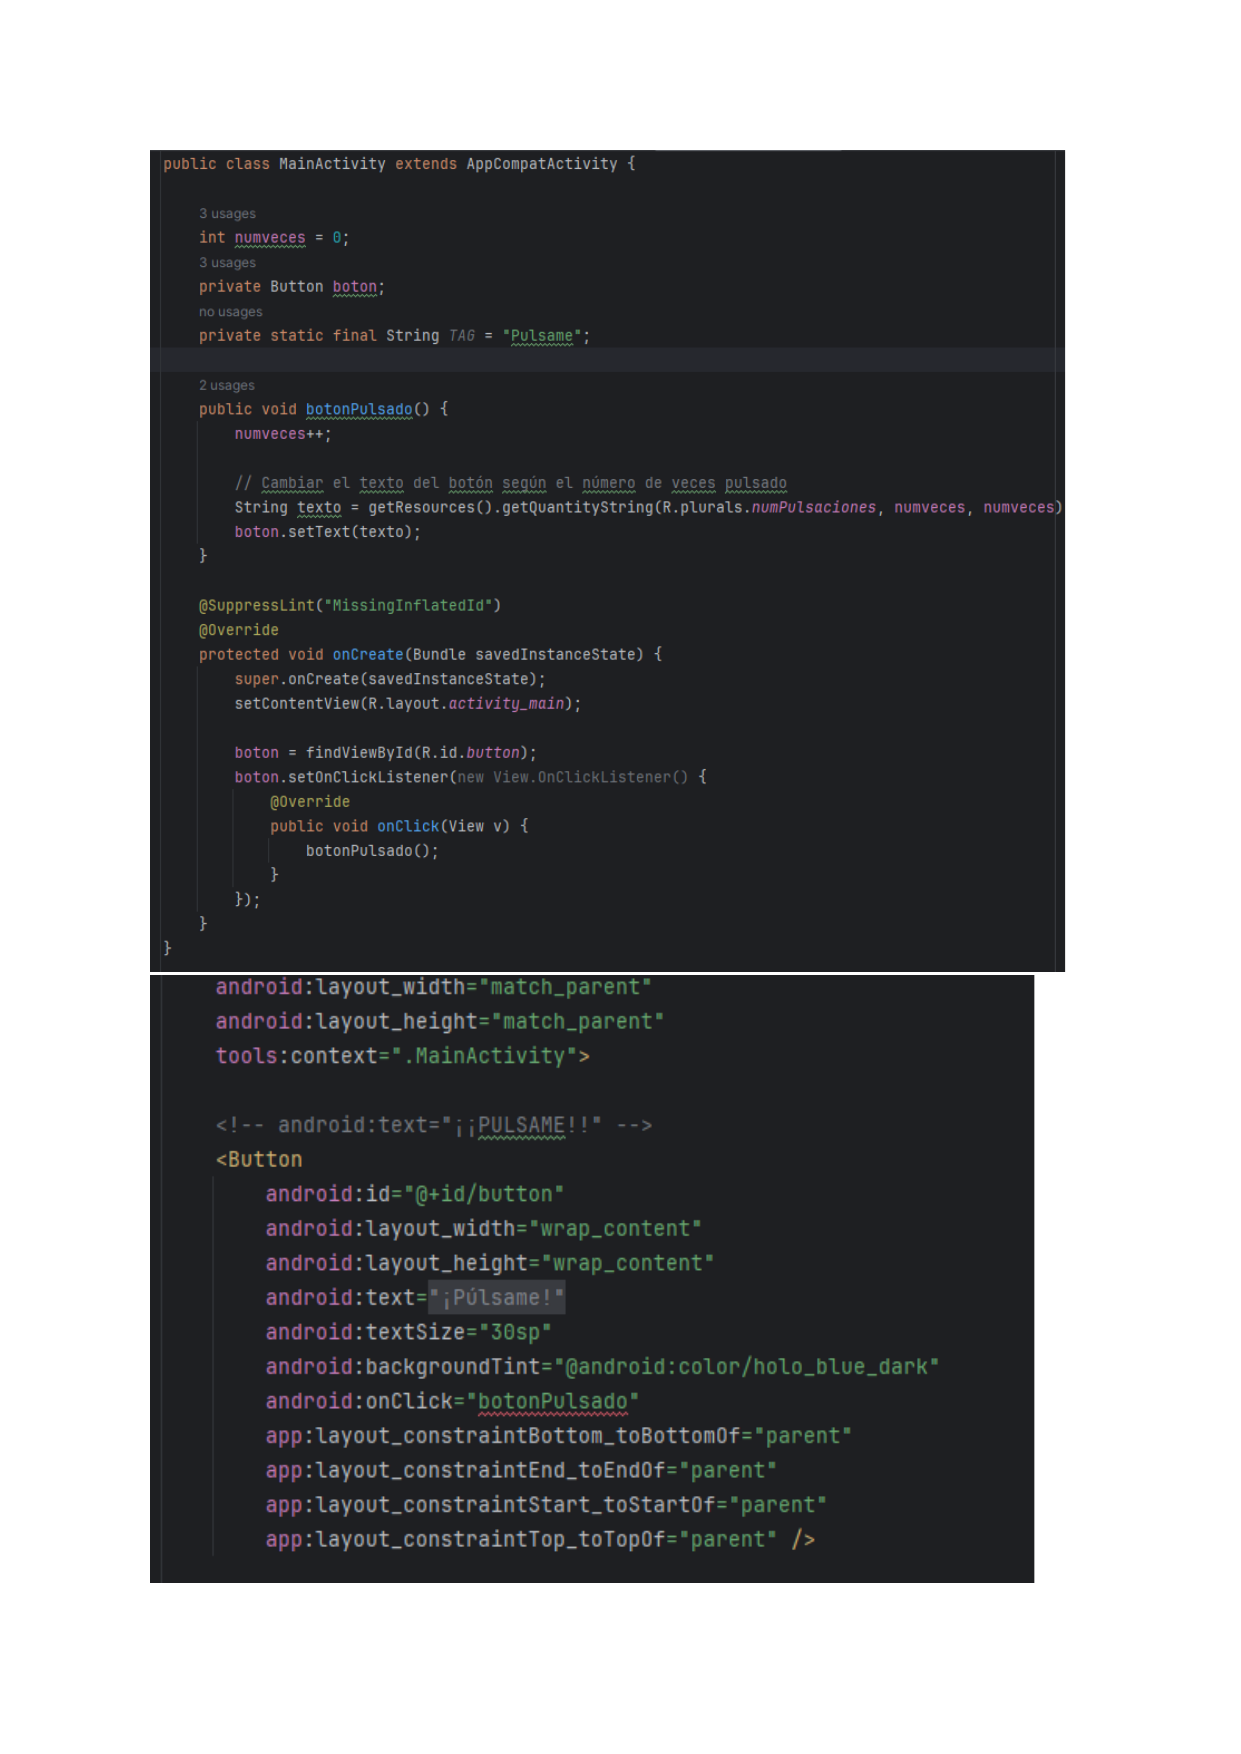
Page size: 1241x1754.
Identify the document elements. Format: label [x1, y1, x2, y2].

picture [150, 975, 1035, 1583]
picture [150, 150, 1066, 972]
